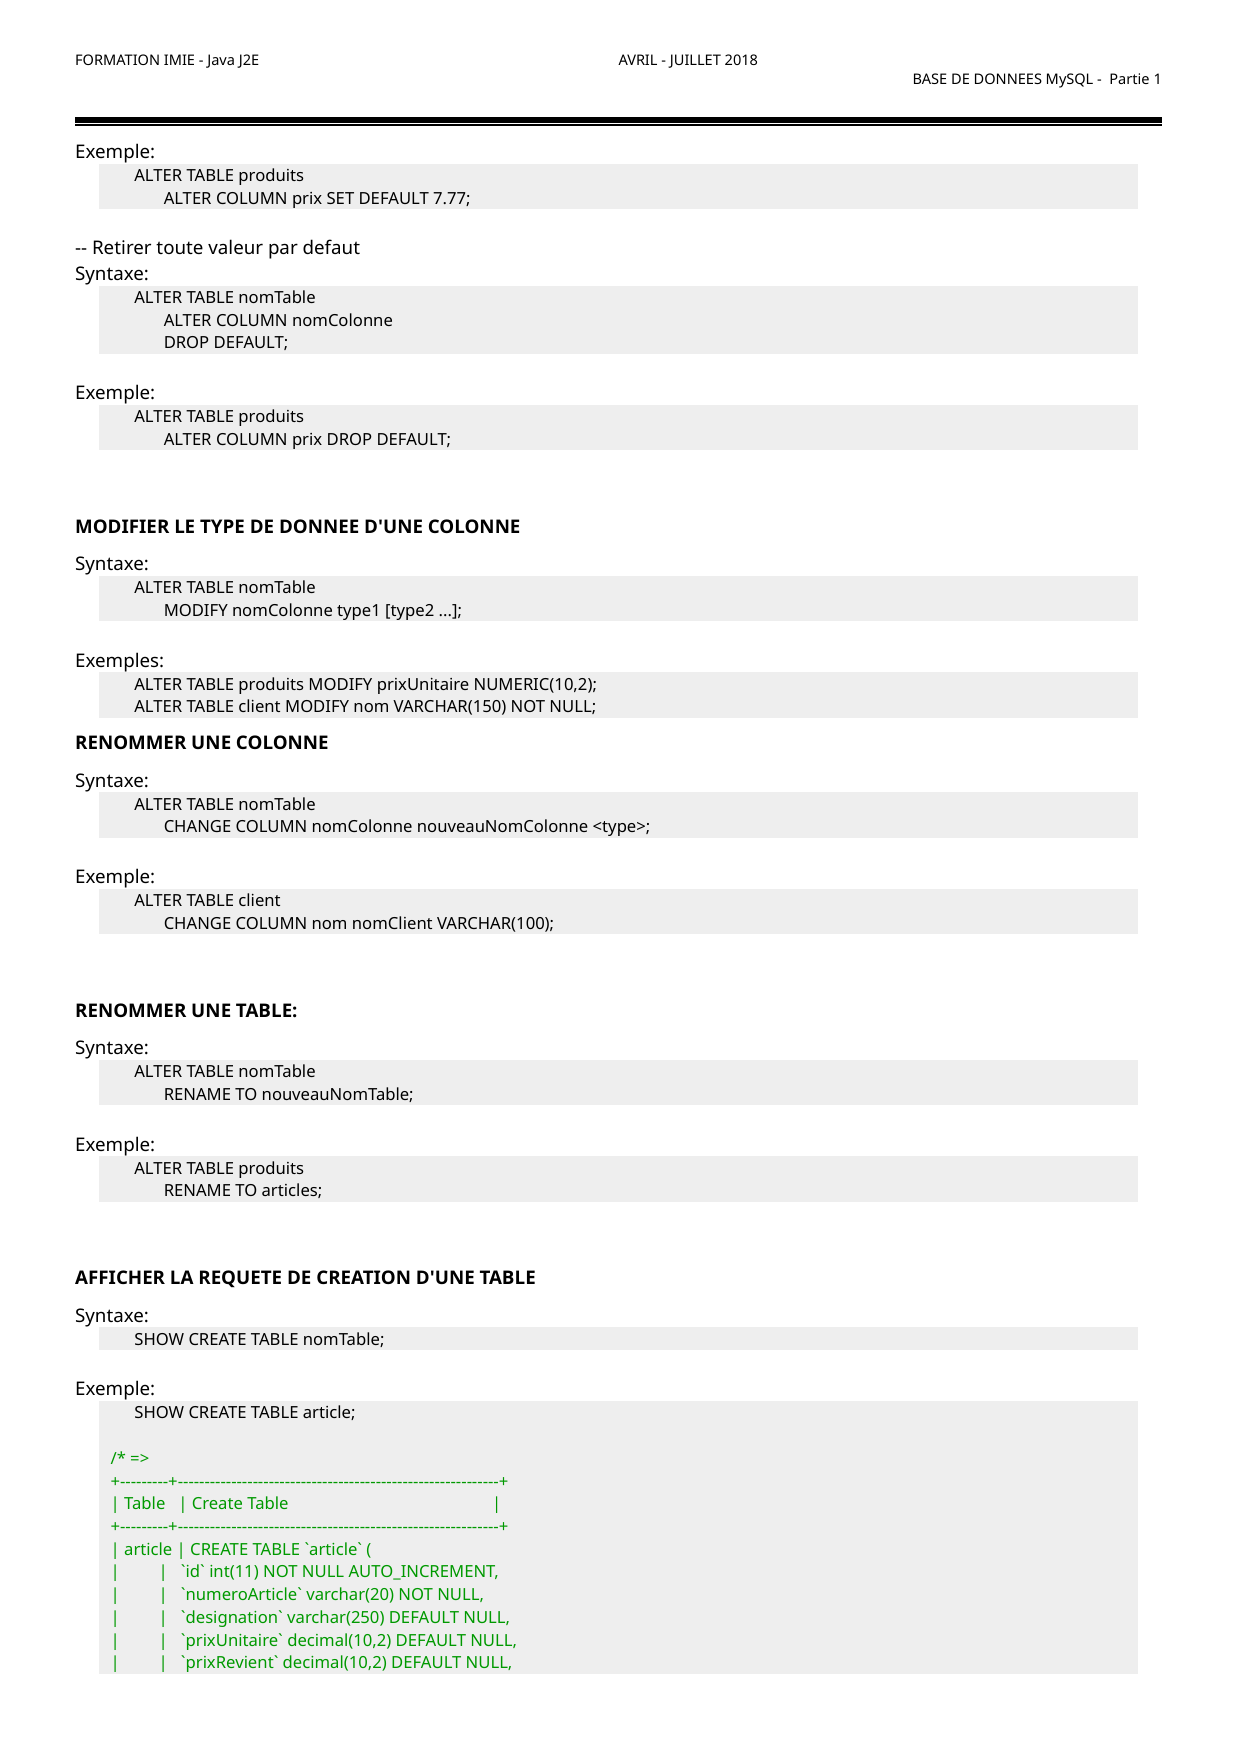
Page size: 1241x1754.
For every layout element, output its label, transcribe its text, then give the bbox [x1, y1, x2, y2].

text MODIFIER LE TYPE DE DONNEE D'UNE COLONNE [75, 513, 1162, 539]
text RENOMMER UNE COLONNE [75, 729, 1162, 755]
text +---------+------------------------------------------------------------+ [99, 1469, 1138, 1492]
text | article | CREATE TABLE `article` ( [99, 1537, 1138, 1560]
text Exemple: [75, 138, 1162, 164]
text ALTER TABLE nomTable [99, 286, 1138, 308]
text Exemple: [75, 1131, 1162, 1156]
text SHOW CREATE TABLE nomTable; [99, 1327, 1138, 1350]
text ALTER TABLE nomTable [99, 576, 1138, 599]
text RENAME TO articles; [99, 1179, 1138, 1202]
text RENOMMER UNE TABLE: [75, 997, 1162, 1023]
text ALTER TABLE client MODIFY nom VARCHAR(150) NOT NULL; [99, 695, 1138, 718]
text | | `id` int(11) NOT NULL AUTO_INCREMENT, [99, 1560, 1138, 1583]
text +---------+------------------------------------------------------------+ [99, 1515, 1138, 1537]
text Syntaxe: [75, 1034, 1162, 1060]
text -- Retirer toute valeur par defaut [75, 235, 1162, 260]
text | | `prixRevient` decimal(10,2) DEFAULT NULL, [99, 1651, 1138, 1674]
text Exemples: [75, 647, 1162, 672]
text ALTER TABLE produits [99, 405, 1138, 428]
text DROP DEFAULT; [99, 331, 1138, 354]
text Syntaxe: [75, 1302, 1162, 1327]
text Exemple: [75, 863, 1162, 889]
text RENAME TO nouveauNomTable; [99, 1083, 1138, 1105]
text | | `numeroArticle` varchar(20) NOT NULL, [99, 1583, 1138, 1606]
text Exemple: [75, 379, 1162, 405]
text | Table | Create Table | [99, 1492, 1138, 1515]
text ALTER TABLE produits [99, 1156, 1138, 1179]
text CHANGE COLUMN nom nomClient VARCHAR(100); [99, 912, 1138, 934]
text AFFICHER LA REQUETE DE CREATION D'UNE TABLE [75, 1264, 1162, 1290]
text SHOW CREATE TABLE article; [99, 1401, 1138, 1424]
text MODIFY nomColonne type1 [type2 ...]; [99, 599, 1138, 621]
text Syntaxe: [75, 767, 1162, 792]
text ALTER COLUMN prix DROP DEFAULT; [99, 428, 1138, 450]
text ALTER COLUMN prix SET DEFAULT 7.77; [99, 186, 1138, 209]
text ALTER TABLE client [99, 889, 1138, 912]
text ALTER TABLE produits [99, 164, 1138, 186]
text ALTER TABLE produits MODIFY prixUnitaire NUMERIC(10,2); [99, 672, 1138, 695]
text /* => [99, 1447, 1138, 1469]
text ALTER TABLE nomTable [99, 792, 1138, 815]
text ALTER TABLE nomTable [99, 1060, 1138, 1083]
text Exemple: [75, 1376, 1162, 1401]
text Syntaxe: [75, 260, 1162, 286]
text CHANGE COLUMN nomColonne nouveauNomColonne <type>; [99, 815, 1138, 838]
text Syntaxe: [75, 550, 1162, 576]
text ALTER COLUMN nomColonne [99, 308, 1138, 331]
text | | `prixUnitaire` decimal(10,2) DEFAULT NULL, [99, 1628, 1138, 1651]
text | | `designation` varchar(250) DEFAULT NULL, [99, 1606, 1138, 1628]
